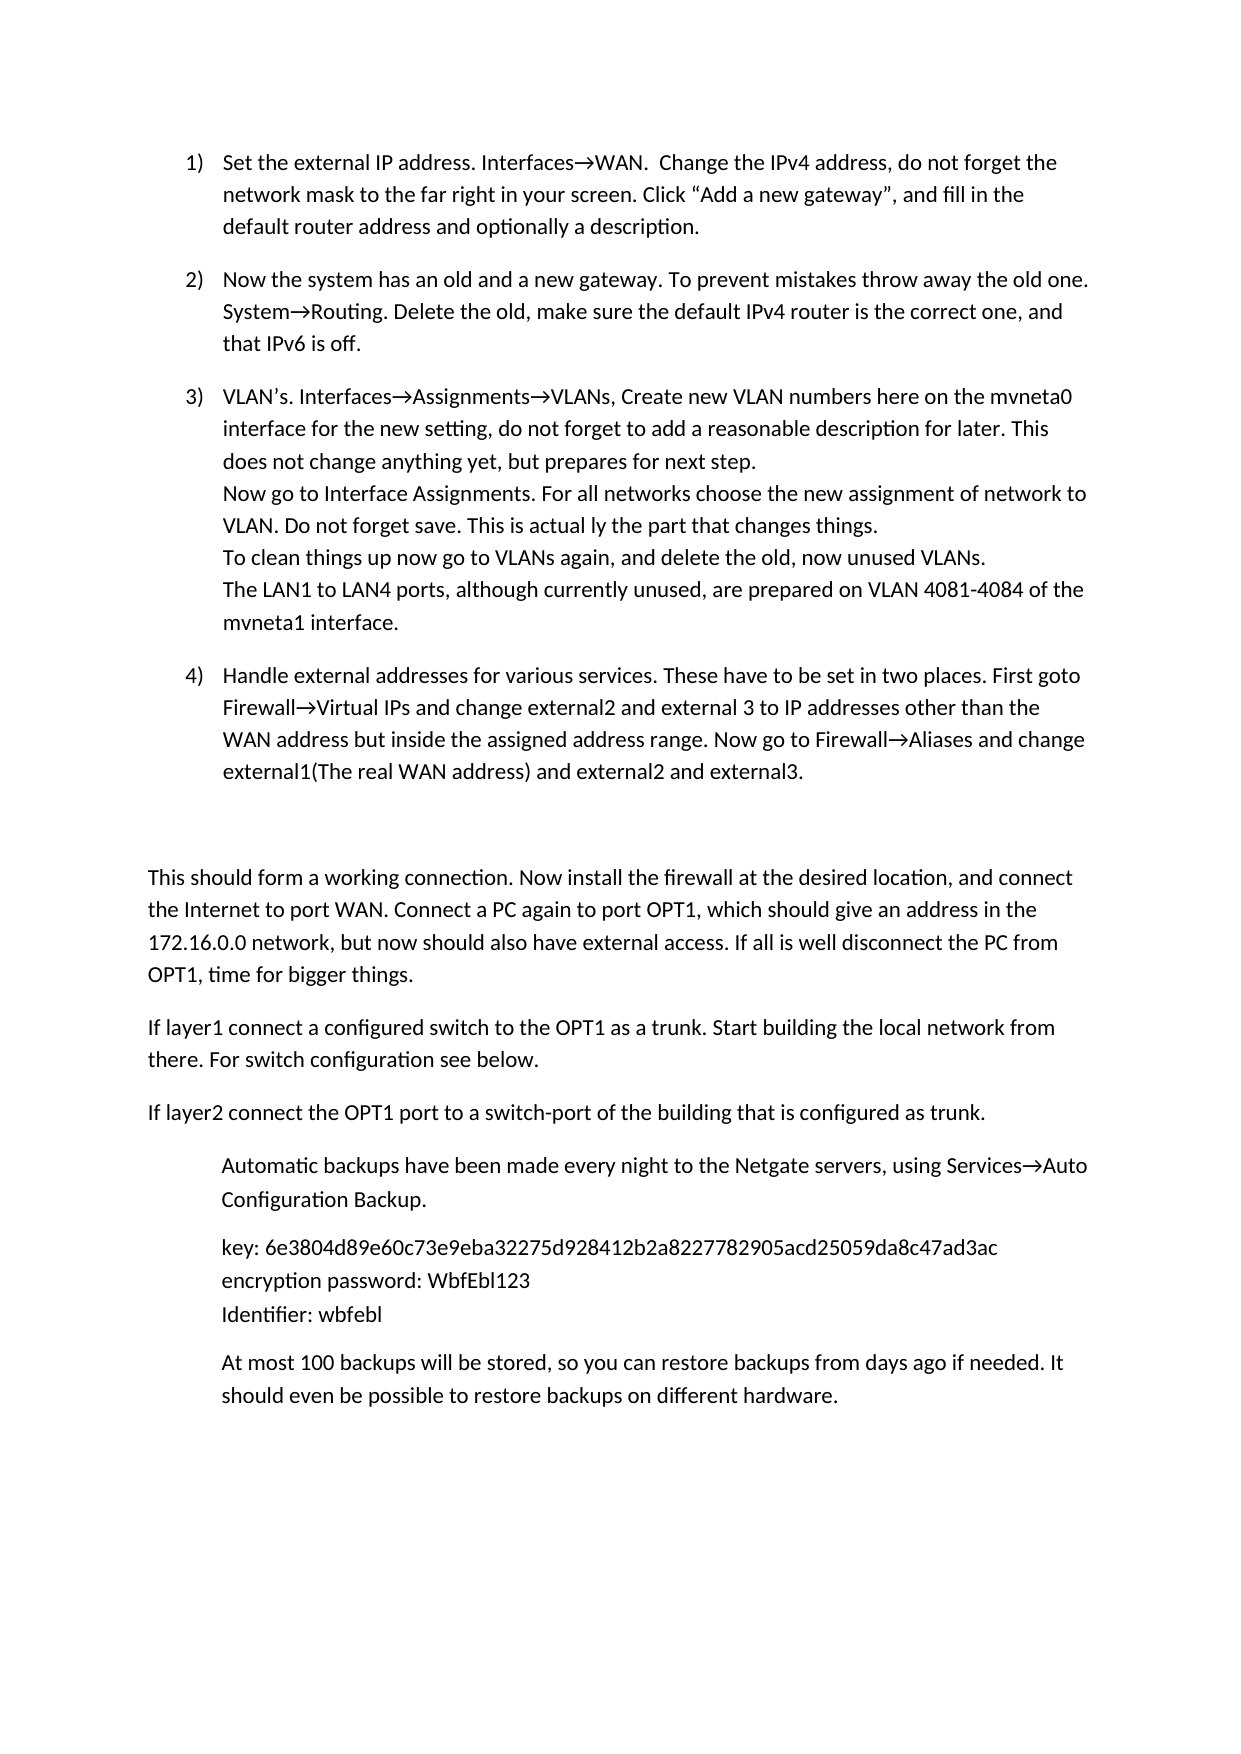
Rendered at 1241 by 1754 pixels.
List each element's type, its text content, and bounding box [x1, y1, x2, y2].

list VLAN’s. Interfaces→Assignments→VLANs, Create new VLAN numbers here on the mvneta0 interface for the new setting, do not forget to add a reasonable description for later. This does not change anything yet, but prepares for next step. Now go to Interface Assignments. For all networks choose the new assignment of network to VLAN. Do not forget save. This is actual ly the part that changes things. To clean things up now go to VLANs again, and delete the old, now unused VLANs. The LAN1 to LAN4 ports, although currently unused, are prepared on VLAN 4081-4084 of the mvneta1 interface. [185, 382, 1093, 636]
list Handle external addresses for various services. These have to be set in two places. First goto Firewall→Virtual IPs and change external2 and external 3 to IP addresses other than the WAN address but inside the assigned address range. Now go to Firewall→Aliases and change external1(The real WAN address) and external2 and external3. [185, 661, 1093, 785]
text If layer1 connect a configured switch to the OPT1 as a trunk. Start building the local network from there. For switch configuration see below. [148, 1013, 1093, 1073]
list Set the external IP address. Interfaces→WAN. Change the IPv4 address, do not forget the network mask to the far right in your screen. Click “Add a new gateway”, and fill in the default router address and optionally a description. [185, 148, 1093, 240]
text At most 100 backups will be stored, so you can restore backups from days ago if needed. It should even be possible to restore backups on different hardware. [221, 1348, 1093, 1409]
list Now the system has an old and a new gateway. To prevent mistakes throw away the old one. System→Routing. Delete the old, make sure the default IPv4 router is the correct one, and that IPv6 is off. [185, 265, 1093, 357]
text If layer2 connect the OPT1 port to a switch-port of the building that is configured as trunk. [148, 1098, 1093, 1126]
text key: 6e3804d89e60c73e9eba32275d928412b2a8227782905acd25059da8c47ad3ac encryption password: WbfEbl123 Identifier: wbfebl [221, 1233, 1093, 1328]
text Automatic backups have been made every night to the Netgate servers, using Services→Auto Configuration Backup. [221, 1151, 1093, 1213]
text This should form a working connection. Now install the firewall at the desired location, and connect the Internet to port WAN. Connect a PC again to port OPT1, which should give an address in the 172.16.0.0 network, but now should also have external access. If all is well disconnect the PC from OPT1, time for bigger things. [148, 863, 1093, 988]
